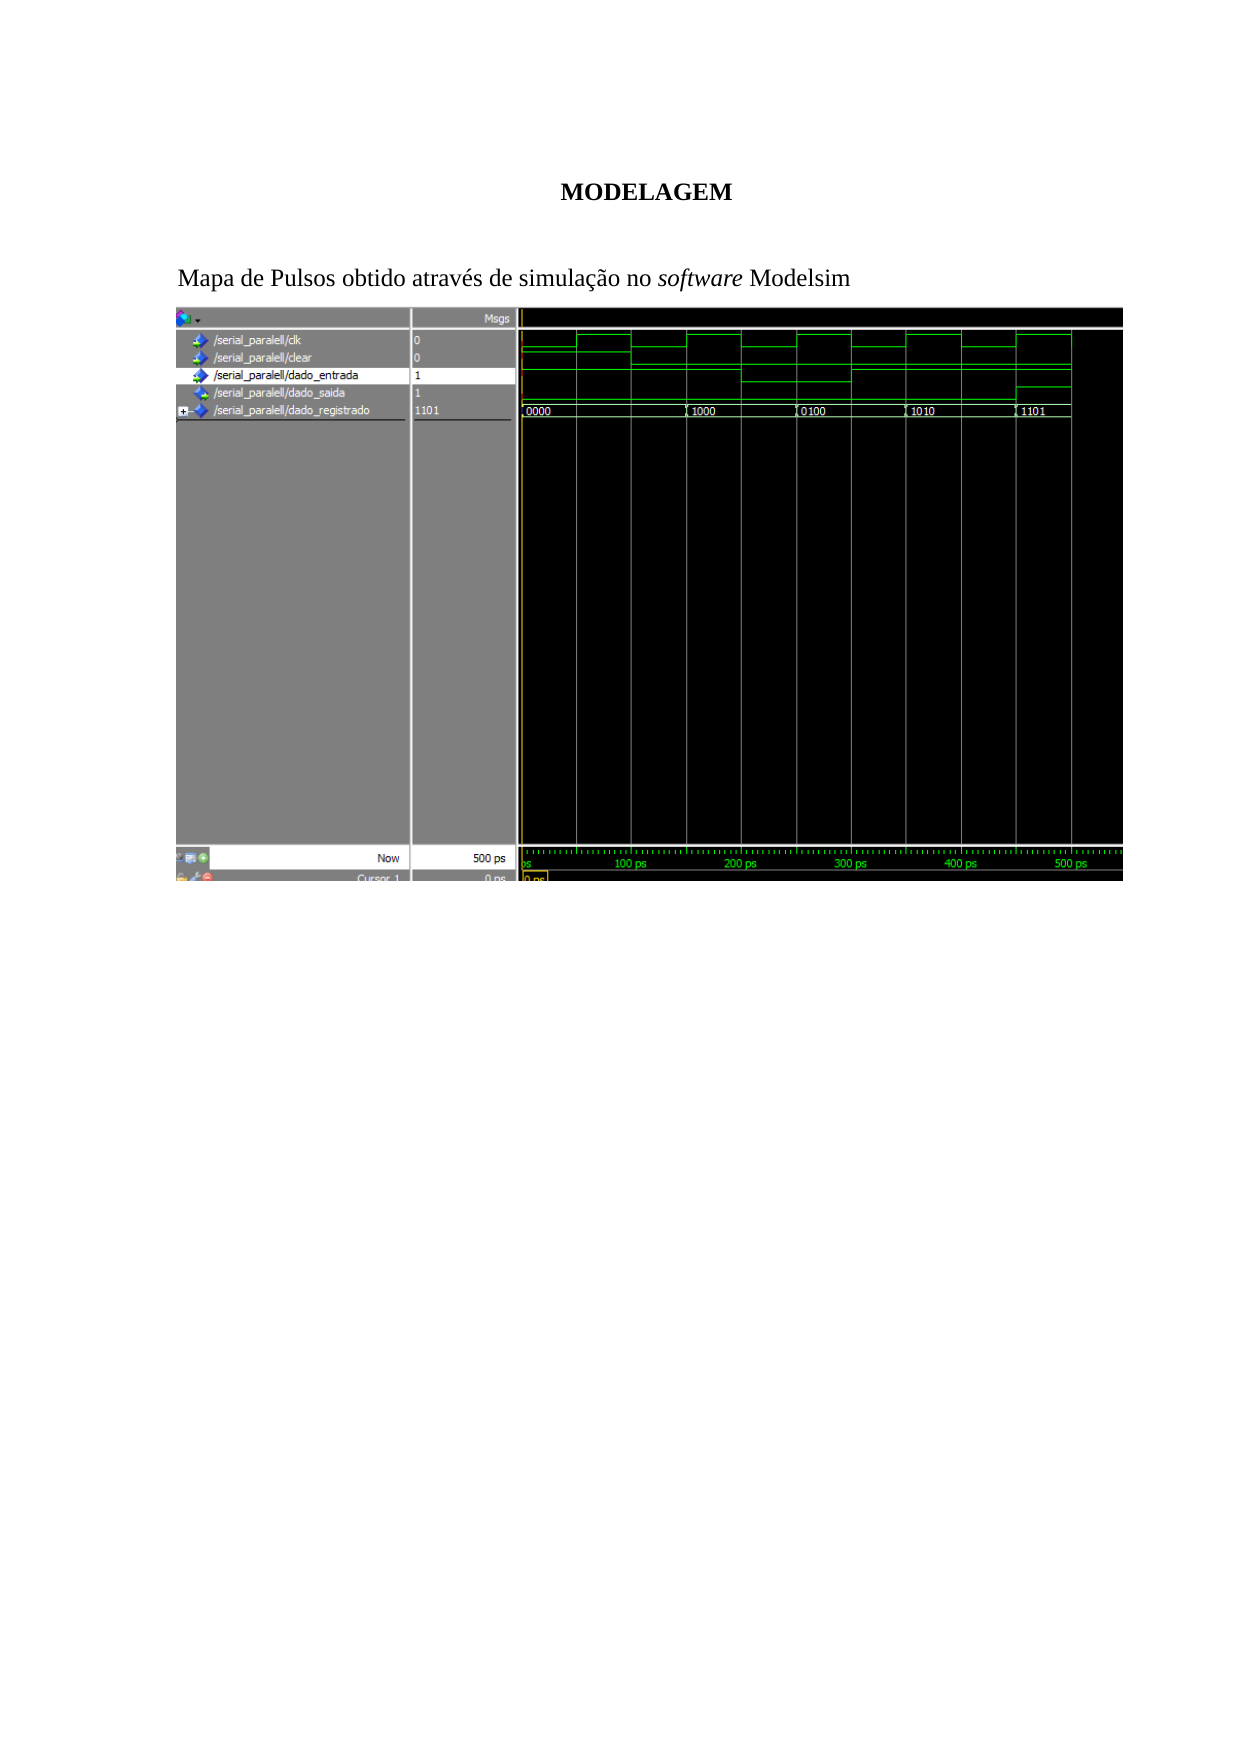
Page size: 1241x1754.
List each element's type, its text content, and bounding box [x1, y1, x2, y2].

text MODELAGEM [177, 177, 1122, 206]
text Mapa de Pulsos obtido através de simulação no software Modelsim [177, 263, 1122, 292]
picture [176, 306, 1123, 881]
